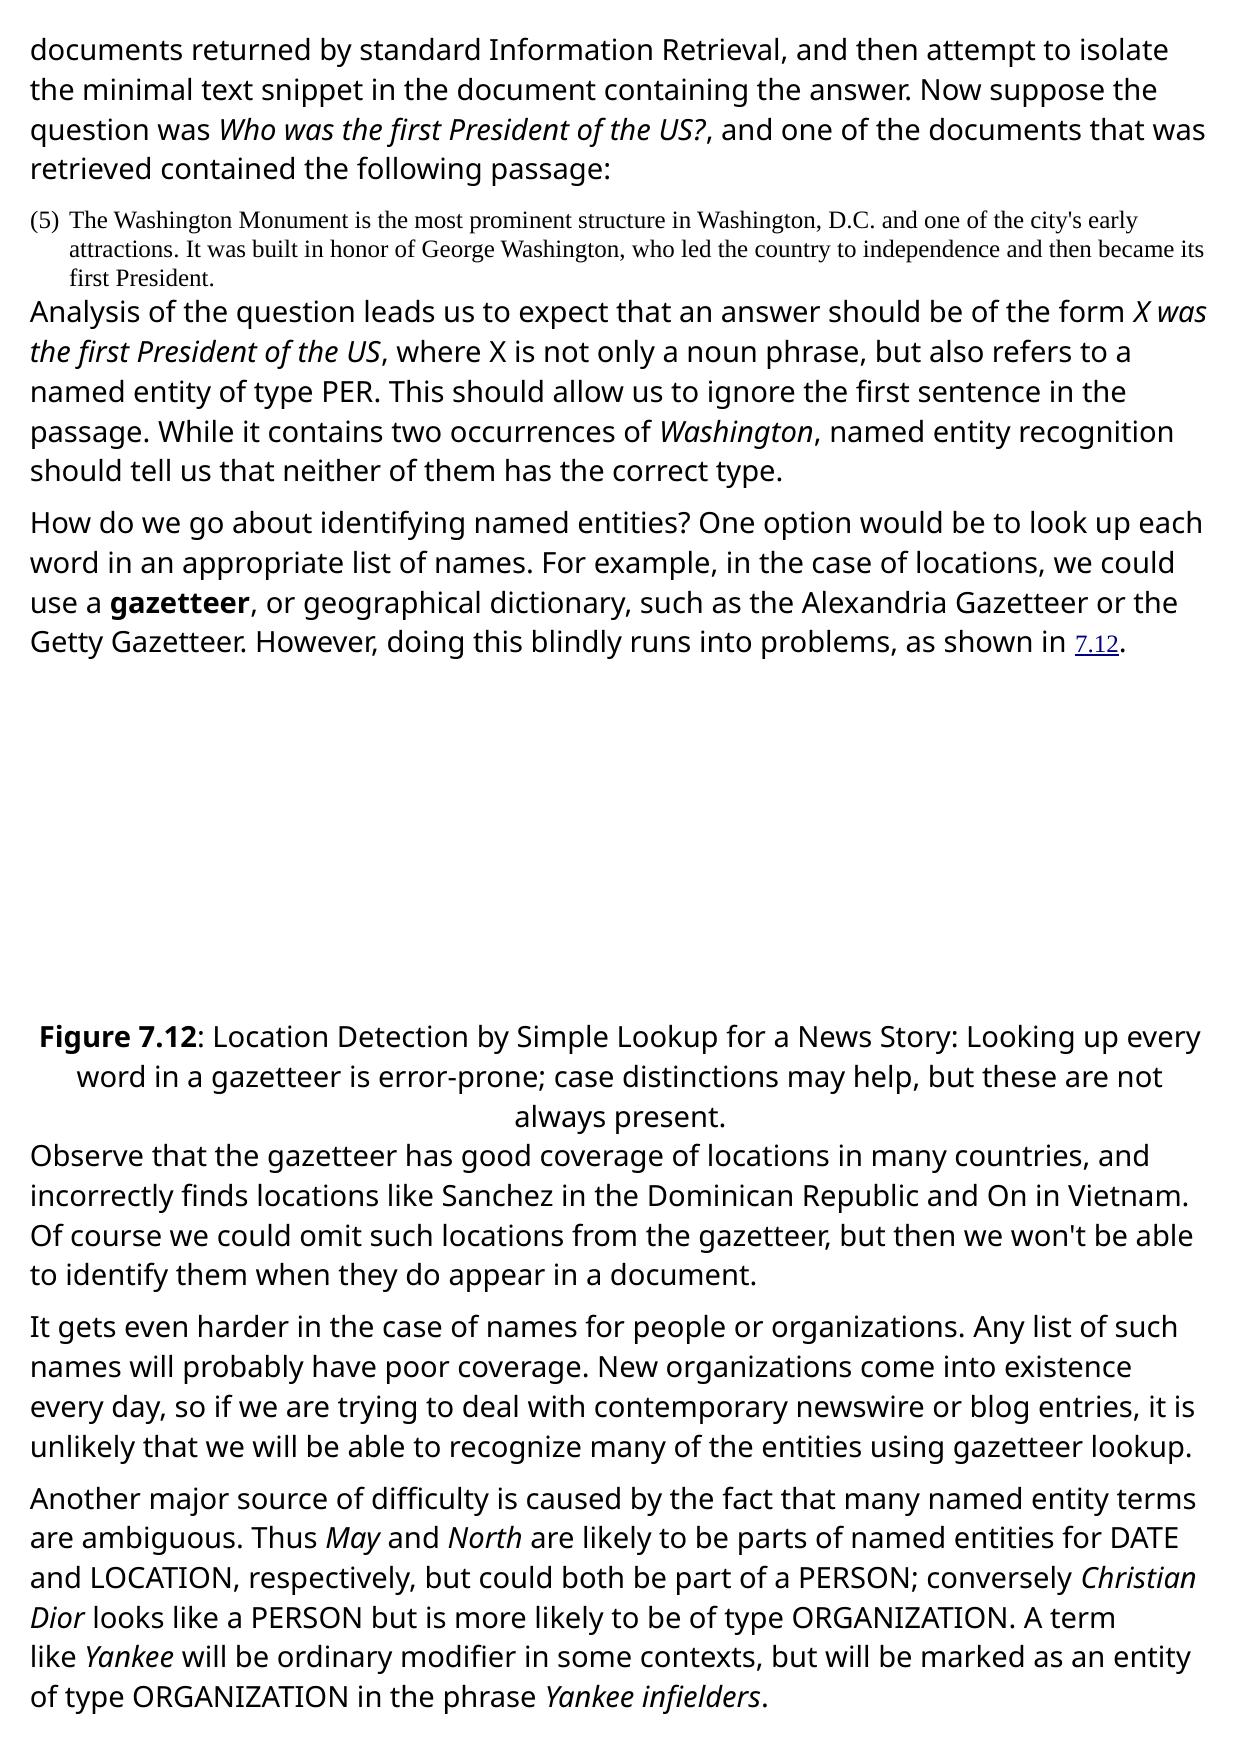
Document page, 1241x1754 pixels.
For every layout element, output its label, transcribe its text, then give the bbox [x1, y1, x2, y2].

text Analysis of the question leads us to expect that an answer should be of the form X was the first President of the US, where X is not only a noun phrase, but also refers to a named entity of type PER. This should allow us to ignore the first sentence in the passage. While it contains two occurrences of Washington, named entity recognition should tell us that neither of them has the correct type. [29, 292, 1211, 490]
text Observe that the gazetteer has good coverage of locations in many countries, and incorrectly finds locations like Sanchez in the Dominican Republic and On in Vietnam. Of course we could omit such locations from the gazetteer, but then we won't be able to identify them when they do appear in a document. [29, 1136, 1211, 1294]
table_header [59, 206, 69, 292]
table_header The Washington Monument is the most prominent structure in Washington, D.C. and one of the city's early attractions. It was built in honor of George Washington, who led the country to independence and then became its first President. [69, 206, 1211, 292]
text Figure 7.12: Location Detection by Simple Lookup for a News Story: Looking up every word in a gazetteer is error-prone; case distinctions may help, but these are not always present. [29, 1016, 1211, 1136]
text How do we go about identifying named entities? One option would be to look up each word in an appropriate list of names. For example, in the case of locations, we could use a gazetteer, or geographical dictionary, such as the Alexandria Gazetteer or the Getty Gazetteer. However, doing this blindly runs into problems, as shown in 7.12. [29, 503, 1211, 661]
text It gets even harder in the case of names for people or organizations. Any list of such names will probably have poor coverage. New organizations come into existence every day, so if we are trying to deal with contemporary newswire or blog entries, it is unlikely that we will be able to recognize many of the entities using gazetteer lookup. [29, 1307, 1211, 1466]
text documents returned by standard Information Retrieval, and then attempt to isolate the minimal text snippet in the document containing the answer. Now suppose the question was Who was the first President of the US?, and one of the documents that was retrieved contained the following passage: [29, 29, 1211, 188]
text Another major source of difficulty is caused by the fact that many named entity terms are ambiguous. Thus May and North are likely to be parts of named entities for DATE and LOCATION, respectively, but could both be part of a PERSON; conversely Christian Dior looks like a PERSON but is more likely to be of type ORGANIZATION. A term like Yankee will be ordinary modifier in some contexts, but will be marked as an entity of type ORGANIZATION in the phrase Yankee infielders. [29, 1478, 1211, 1716]
table_header (5) [30, 206, 59, 292]
